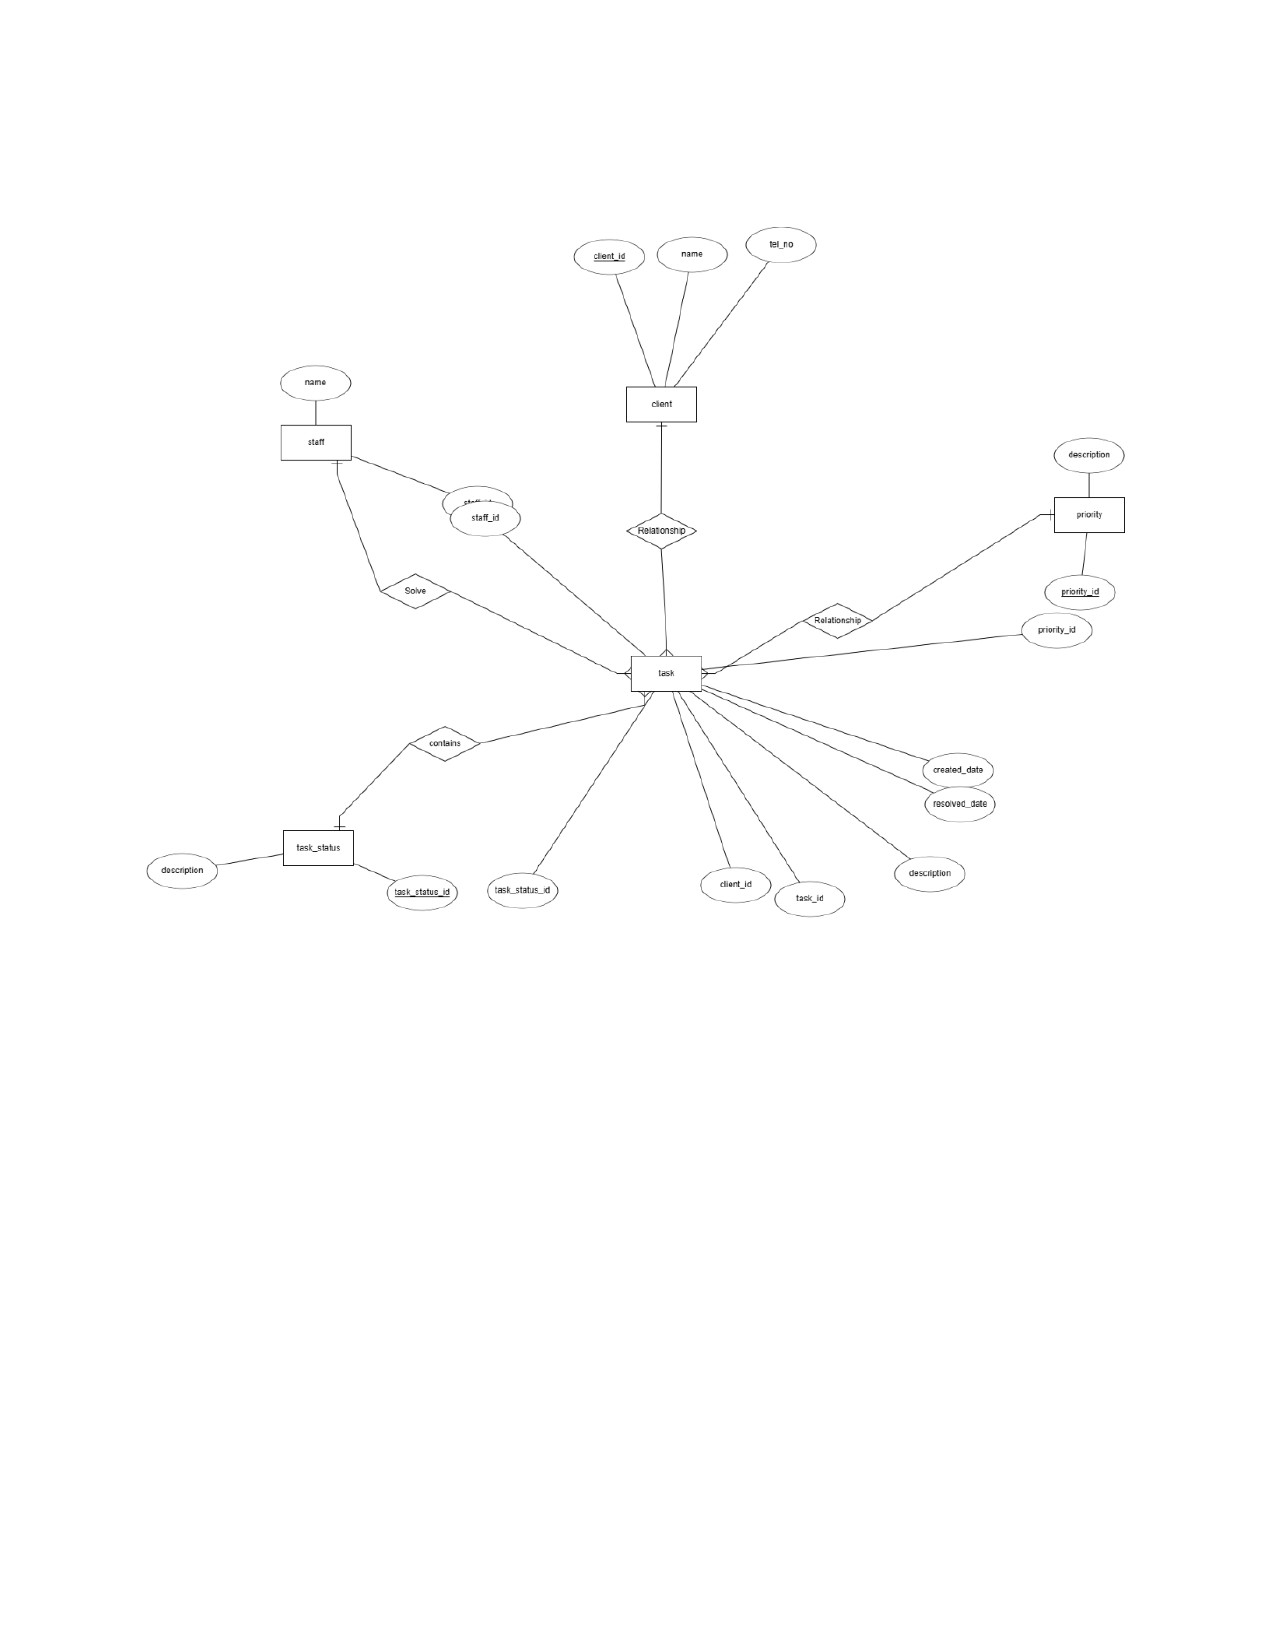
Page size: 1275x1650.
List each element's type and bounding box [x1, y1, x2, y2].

picture [118, 227, 1157, 922]
